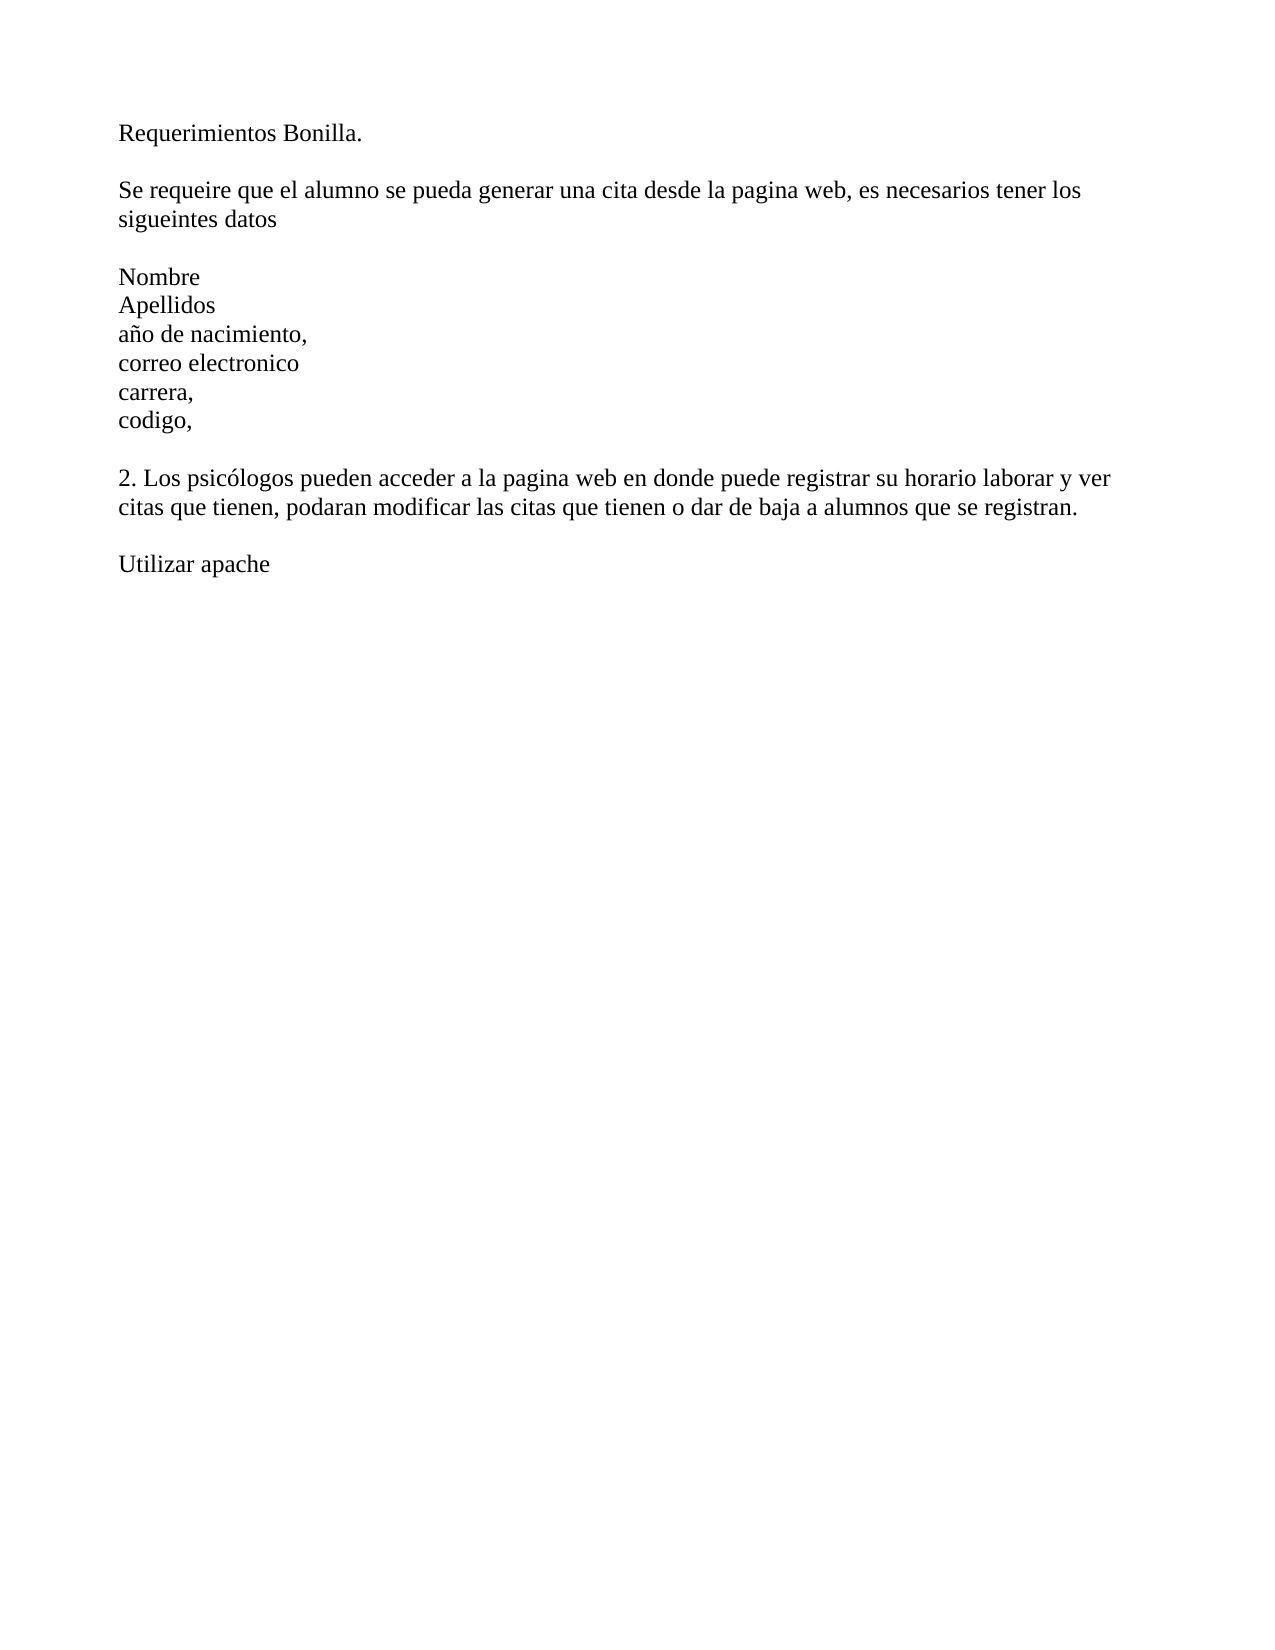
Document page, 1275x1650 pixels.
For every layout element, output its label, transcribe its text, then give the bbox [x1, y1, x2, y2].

text 2. Los psicólogos pueden acceder a la pagina web en donde puede registrar su horario laborar y ver citas que tienen, podaran modificar las citas que tienen o dar de baja a alumnos que se registran. [118, 463, 1157, 521]
text carrera, [118, 377, 1157, 406]
text correo electronico [118, 348, 1157, 377]
text Apellidos [118, 291, 1157, 319]
text Se requeire que el alumno se pueda generar una cita desde la pagina web, es necesarios tener los sigueintes datos [118, 176, 1157, 233]
text año de nacimiento, [118, 319, 1157, 348]
text Requerimientos Bonilla. [118, 118, 1157, 147]
text codigo, [118, 406, 1157, 434]
text Utilizar apache [118, 549, 1157, 578]
text Nombre [118, 262, 1157, 291]
